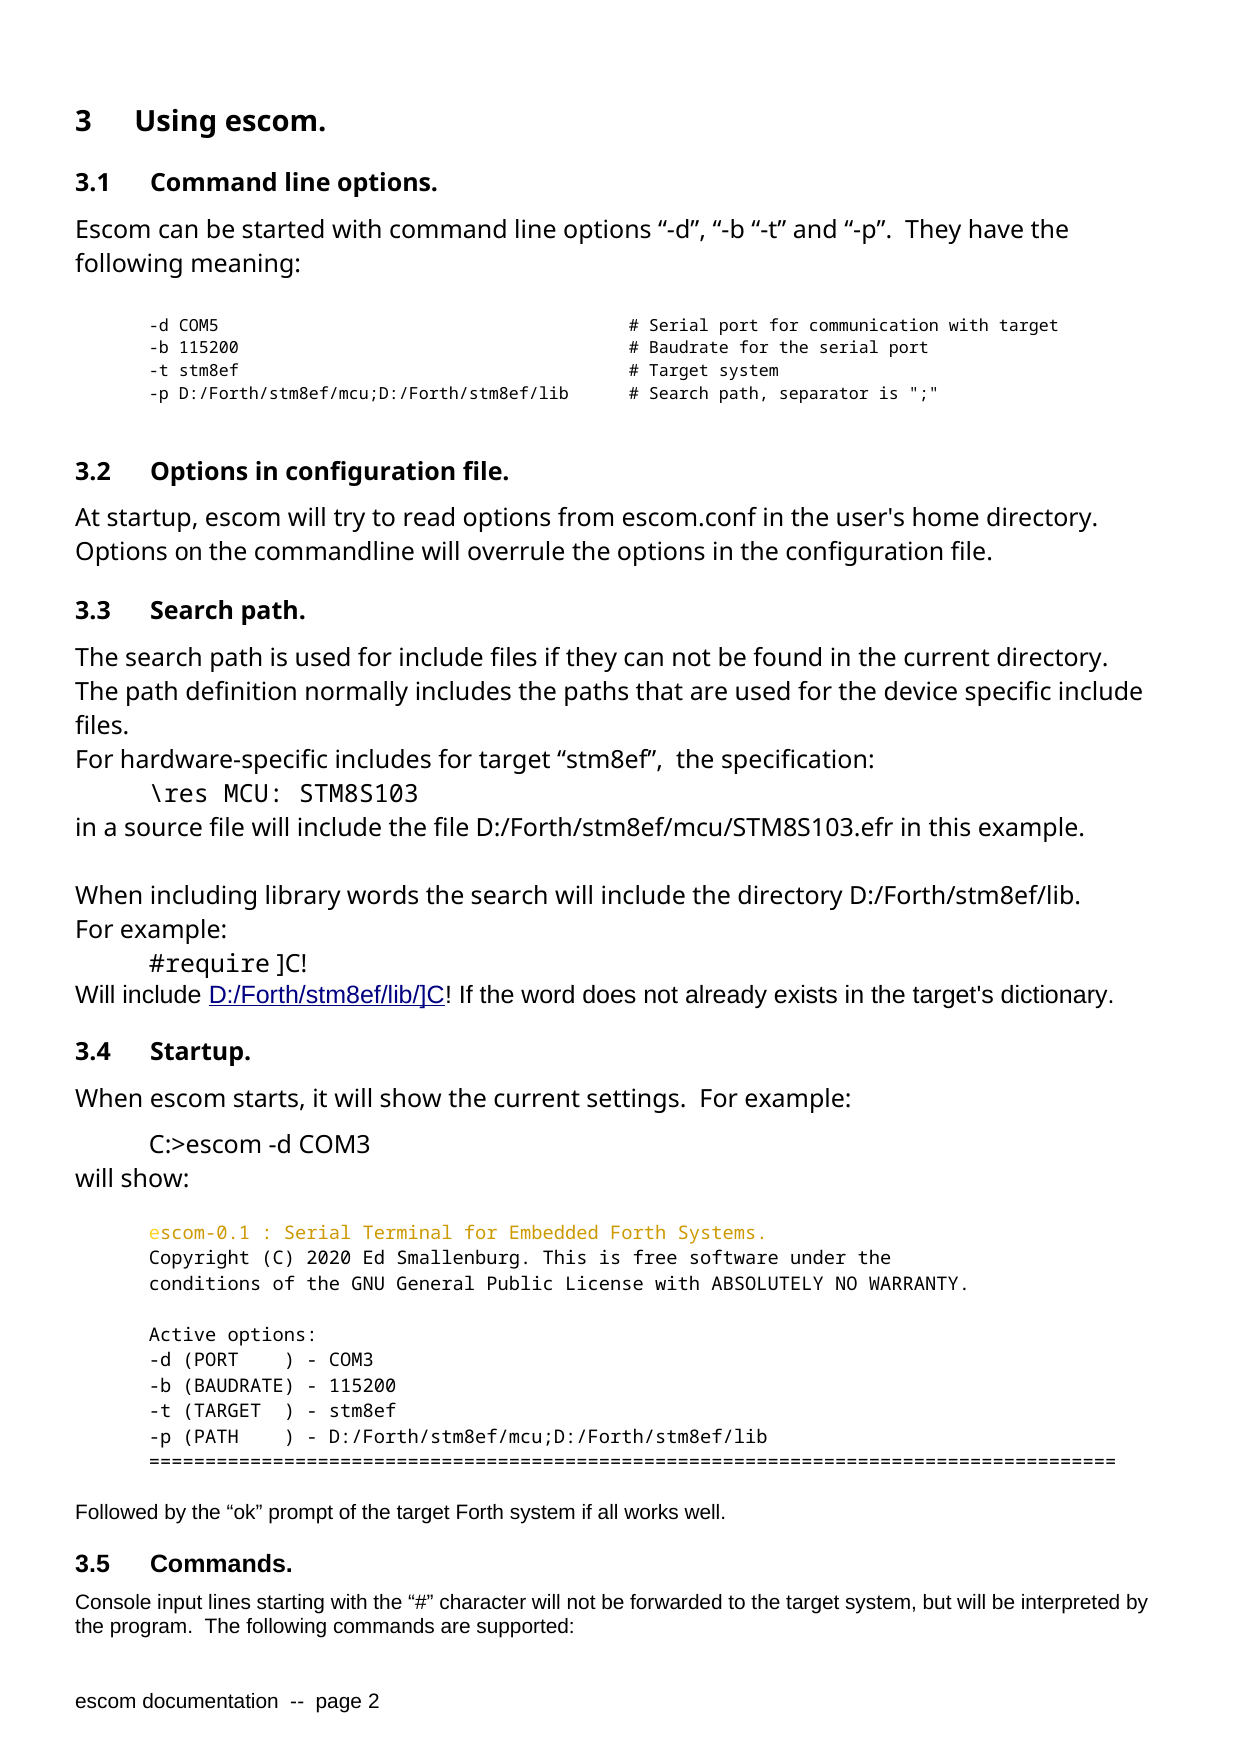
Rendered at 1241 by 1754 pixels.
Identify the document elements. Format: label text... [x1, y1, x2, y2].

subtitle Command line options. [75, 165, 1165, 199]
subtitle Startup. [75, 1034, 1165, 1068]
text Active options: [149, 1321, 1165, 1347]
subtitle Commands. [75, 1549, 1165, 1577]
text -p (PATH ) - D:/Forth/stm8ef/mcu;D:/Forth/stm8ef/lib [149, 1423, 1165, 1449]
text Copyright (C) 2020 Ed Smallenburg. This is free software under the [149, 1244, 1165, 1270]
text -t stm8ef # Target system [149, 359, 1165, 382]
text in a source file will include the file D:/Forth/stm8ef/mcu/STM8S103.efr in this example. [75, 810, 1165, 844]
text conditions of the GNU General Public License with ABSOLUTELY NO WARRANTY. [149, 1270, 1165, 1296]
text Will include D:/Forth/stm8ef/lib/]C! If the word does not already exists in the target's dictionary. [75, 980, 1165, 1009]
text When including library words the search will include the directory D:/Forth/stm8ef/lib. For example: [75, 878, 1165, 946]
text Options on the commandline will overrule the options in the configuration file. [75, 534, 1165, 568]
subtitle Options in configuration file. [75, 453, 1165, 487]
subtitle Using escom. [75, 100, 1165, 140]
text Followed by the “ok” prompt of the target Forth system if all works well. [75, 1500, 1165, 1524]
text The search path is used for include files if they can not be found in the current directory. [75, 639, 1165, 673]
text ====================================================================================== [149, 1449, 1165, 1474]
text When escom starts, it will show the current settings. For example: [75, 1080, 1165, 1114]
text #require ]C! [149, 946, 1165, 980]
text -p D:/Forth/stm8ef/mcu;D:/Forth/stm8ef/lib # Search path, separator is ";" [149, 382, 1165, 404]
subtitle Search path. [75, 593, 1165, 627]
text -d (PORT ) - COM3 [149, 1347, 1165, 1372]
text The path definition normally includes the paths that are used for the device specific include files. [75, 673, 1165, 742]
text escom-0.1 : Serial Terminal for Embedded Forth Systems. [149, 1219, 1165, 1244]
text -b 115200 # Baudrate for the serial port [149, 336, 1165, 359]
text will show: [75, 1161, 1165, 1195]
text For hardware-specific includes for target “stm8ef”, the specification: [75, 742, 1165, 776]
text C:>escom -d COM3 [149, 1127, 1165, 1161]
text -b (BAUDRATE) - 115200 [149, 1372, 1165, 1398]
text Console input lines starting with the “#” character will not be forwarded to the target system, but will be interpreted by the program. The following commands are supported: [75, 1590, 1165, 1638]
text \res MCU: STM8S103 [75, 776, 1165, 810]
text -d COM5 # Serial port for communication with target [149, 313, 1165, 336]
text At startup, escom will try to read options from escom.conf in the user's home directory. [75, 500, 1165, 534]
text -t (TARGET ) - stm8ef [149, 1398, 1165, 1423]
text Escom can be started with command line options “-d”, “-b “-t” and “-p”. They have the following meaning: [75, 211, 1165, 279]
